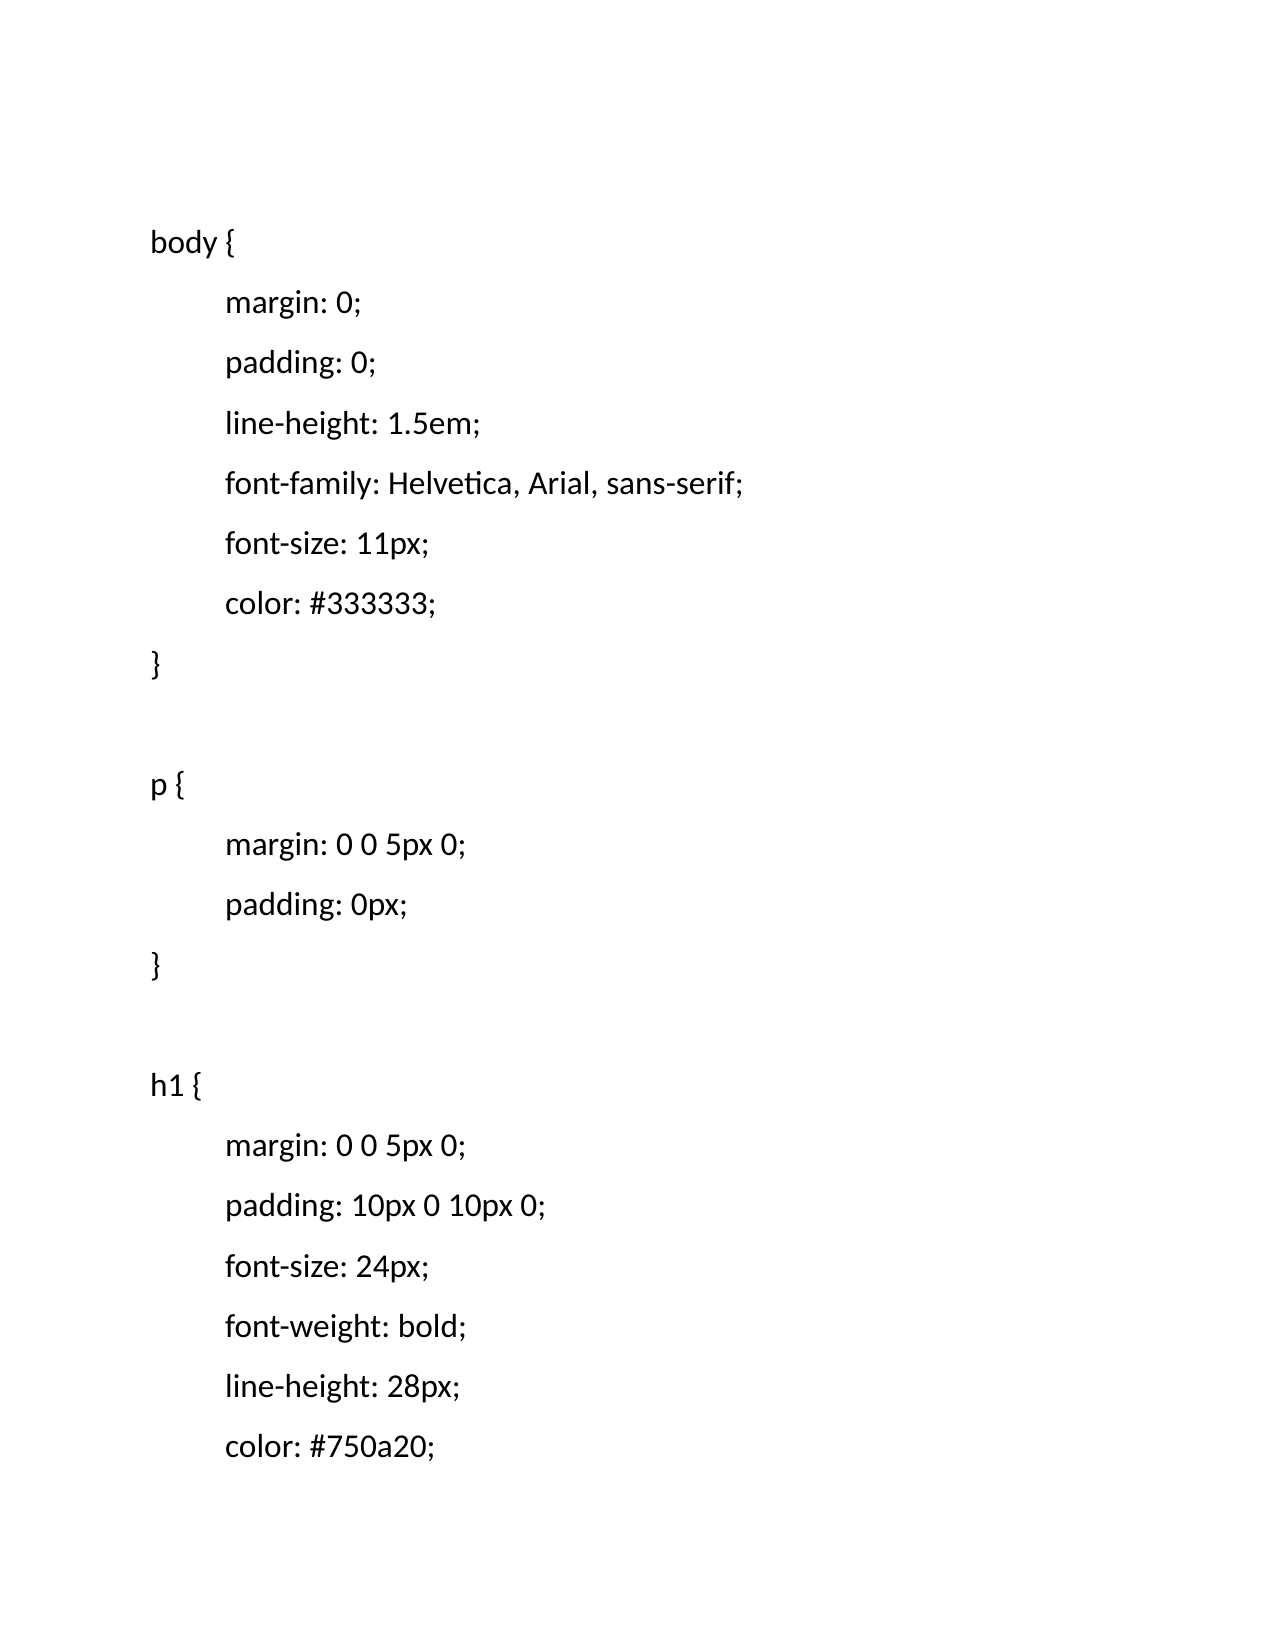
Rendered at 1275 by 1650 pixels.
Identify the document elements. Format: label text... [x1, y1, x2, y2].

text margin: 0; [150, 281, 1125, 322]
text p { [150, 763, 1125, 804]
text font-size: 11px; [150, 522, 1125, 563]
text body { [150, 221, 1125, 262]
text } [150, 642, 1125, 683]
text color: #333333; [150, 582, 1125, 623]
text font-size: 24px; [150, 1244, 1125, 1285]
text font-weight: bold; [150, 1305, 1125, 1346]
text color: #750a20; [150, 1425, 1125, 1466]
text } [150, 943, 1125, 984]
text padding: 10px 0 10px 0; [150, 1184, 1125, 1225]
text line-height: 28px; [150, 1365, 1125, 1406]
text line-height: 1.5em; [150, 402, 1125, 442]
text font-family: Helvetica, Arial, sans-serif; [150, 462, 1125, 503]
text padding: 0; [150, 341, 1125, 382]
text h1 { [150, 1064, 1125, 1105]
text margin: 0 0 5px 0; [150, 1124, 1125, 1165]
text margin: 0 0 5px 0; [150, 823, 1125, 864]
text padding: 0px; [150, 883, 1125, 924]
